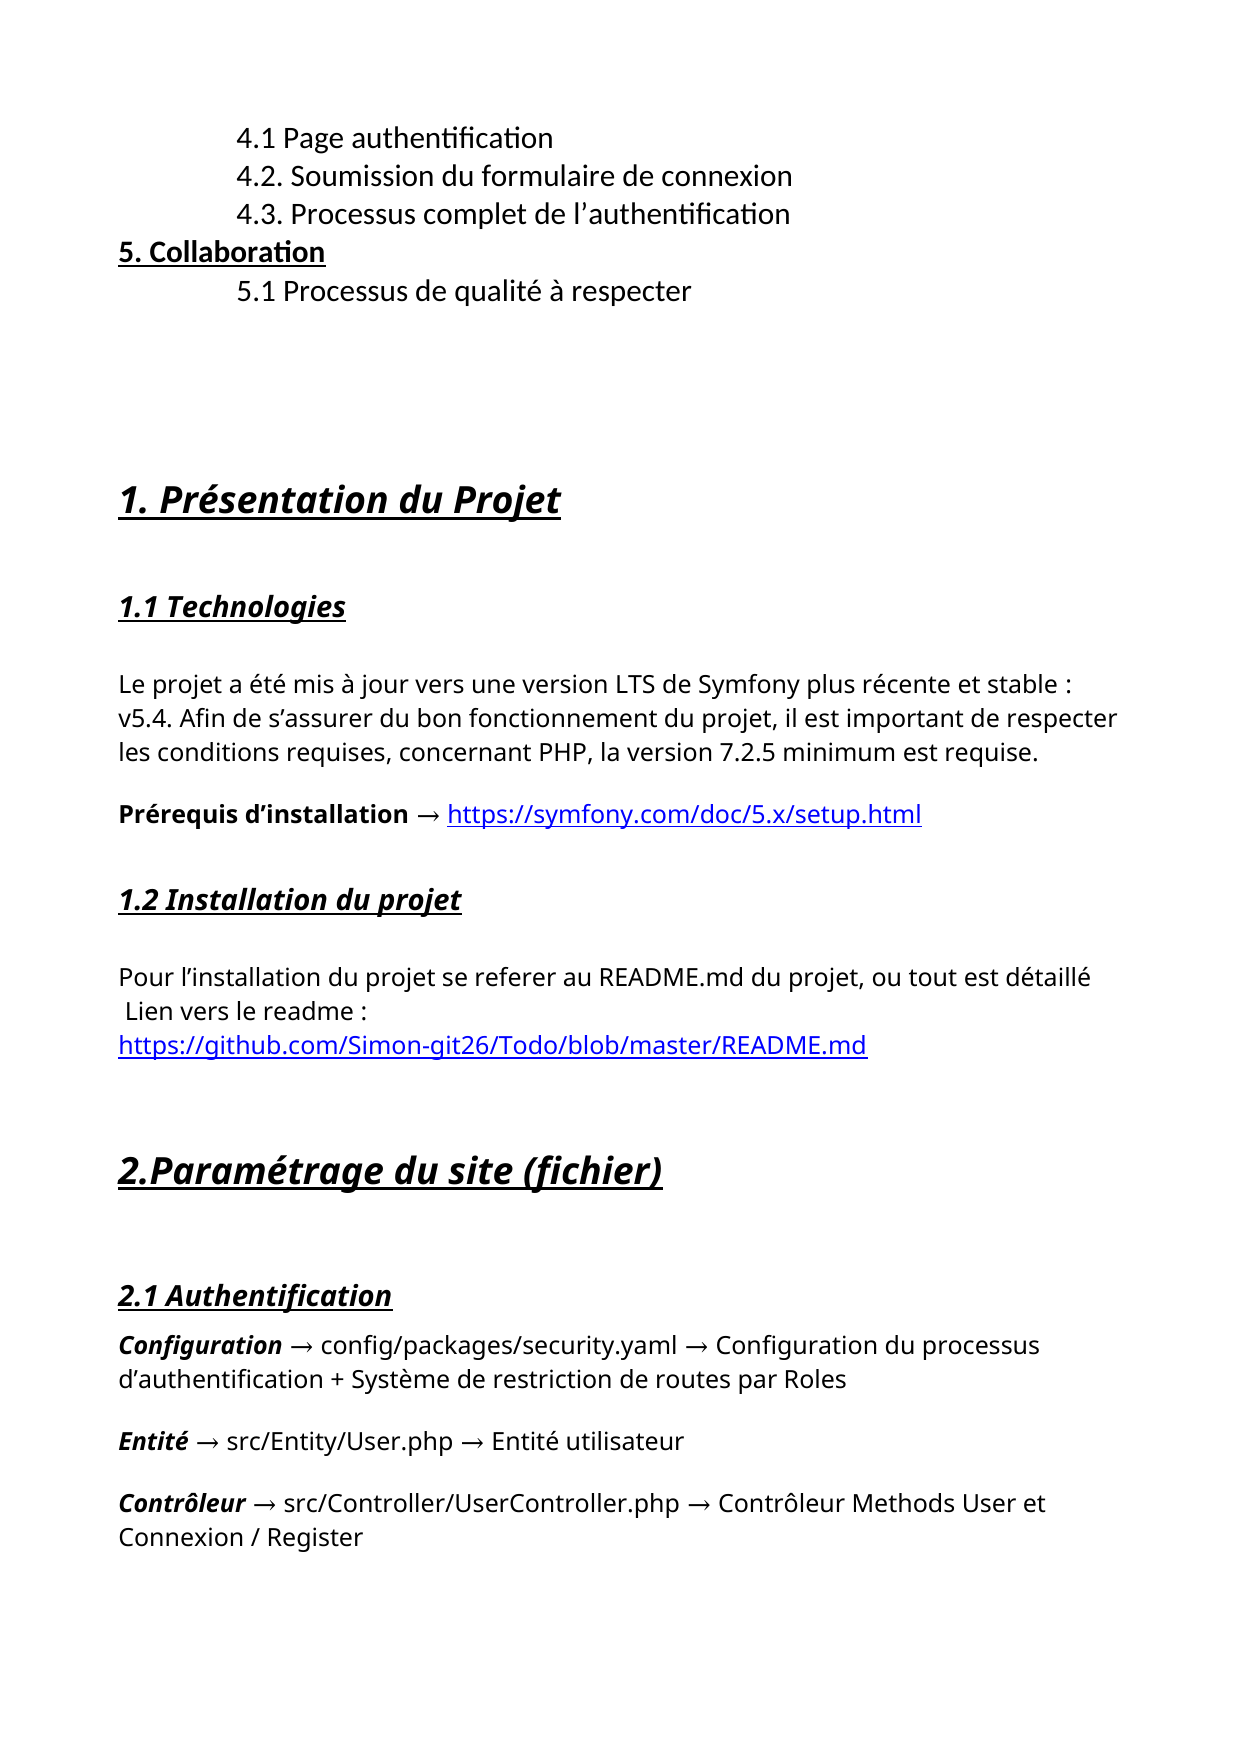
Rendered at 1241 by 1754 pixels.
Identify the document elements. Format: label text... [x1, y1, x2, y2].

text 4.3. Processus complet de l’authentification [118, 194, 1122, 232]
text 4.2. Soumission du formulaire de connexion [118, 156, 1122, 194]
text 5.1 Processus de qualité à respecter [118, 271, 1122, 309]
text Entité → src/Entity/User.php → Entité utilisateur [118, 1424, 1122, 1458]
text 1.1 Technologies [118, 586, 1122, 626]
text 5. Collaboration [118, 232, 1122, 271]
text Lien vers le readme : https://github.com/Simon-git26/Todo/blob/master/README.md [118, 994, 1122, 1062]
text Prérequis d’installation → https://symfony.com/doc/5.x/setup.html [118, 797, 1122, 831]
text 1.2 Installation du projet [118, 879, 1122, 919]
text Pour l’installation du projet se referer au README.md du projet, ou tout est détaillé [118, 960, 1122, 994]
text 2.1 Authentification [118, 1275, 1122, 1315]
text 2.Paramétrage du site (fichier) [118, 1144, 1122, 1195]
text Le projet a été mis à jour vers une version LTS de Symfony plus récente et stable : v5.4. Afin de s’assurer du bon fonctionnement du projet, il est important de respecter les conditions requises, concernant PHP, la version 7.2.5 minimum est requise. [118, 666, 1122, 769]
text 4.1 Page authentification [118, 118, 1122, 156]
text Configuration → config/packages/security.yaml → Configuration du processus d’authentification + Système de restriction de routes par Roles [118, 1327, 1122, 1396]
text Contrôleur → src/Controller/UserController.php → Contrôleur Methods User et Connexion / Register [118, 1486, 1122, 1554]
text 1. Présentation du Projet [118, 474, 1122, 525]
